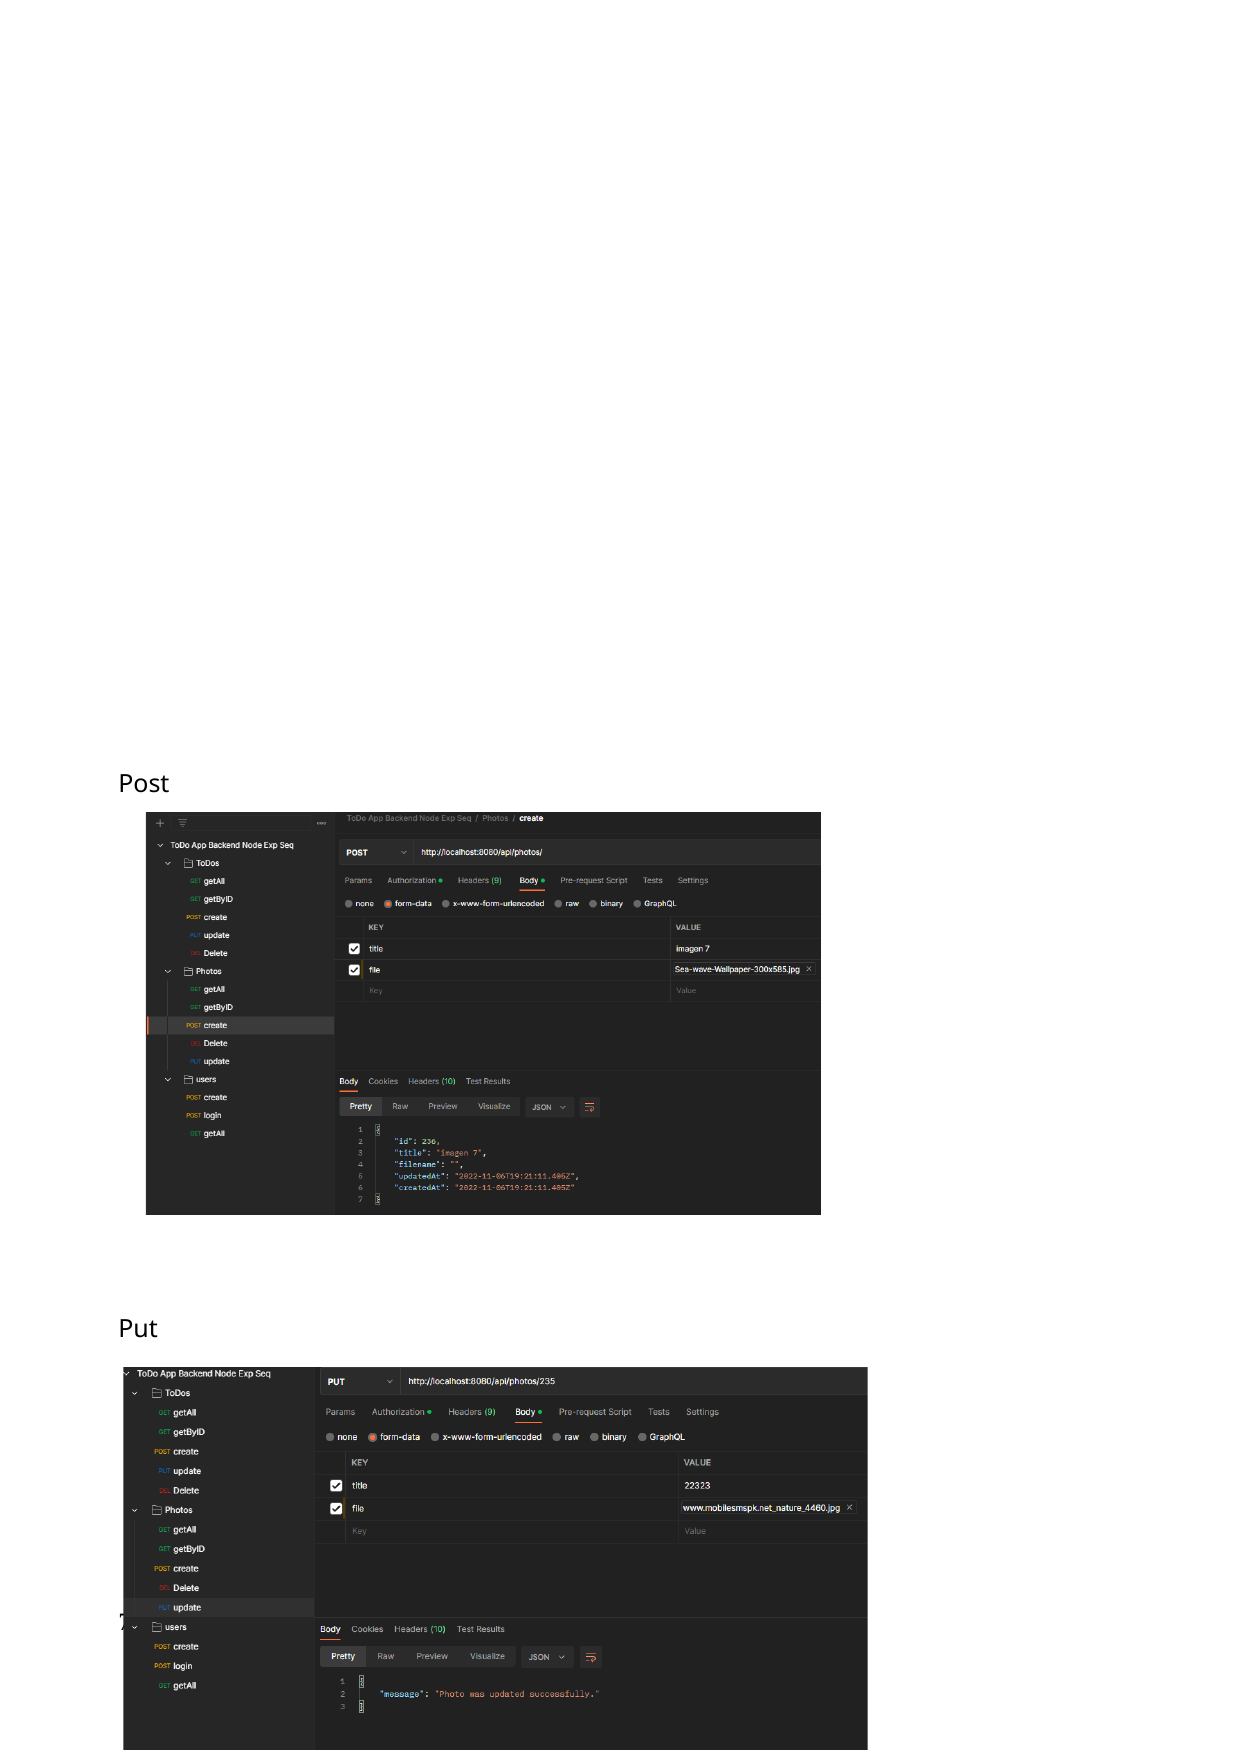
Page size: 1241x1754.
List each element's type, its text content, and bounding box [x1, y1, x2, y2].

picture [123, 1367, 868, 1750]
picture [145, 812, 821, 1215]
text Post [118, 765, 1122, 799]
text Put [118, 1310, 1122, 1344]
